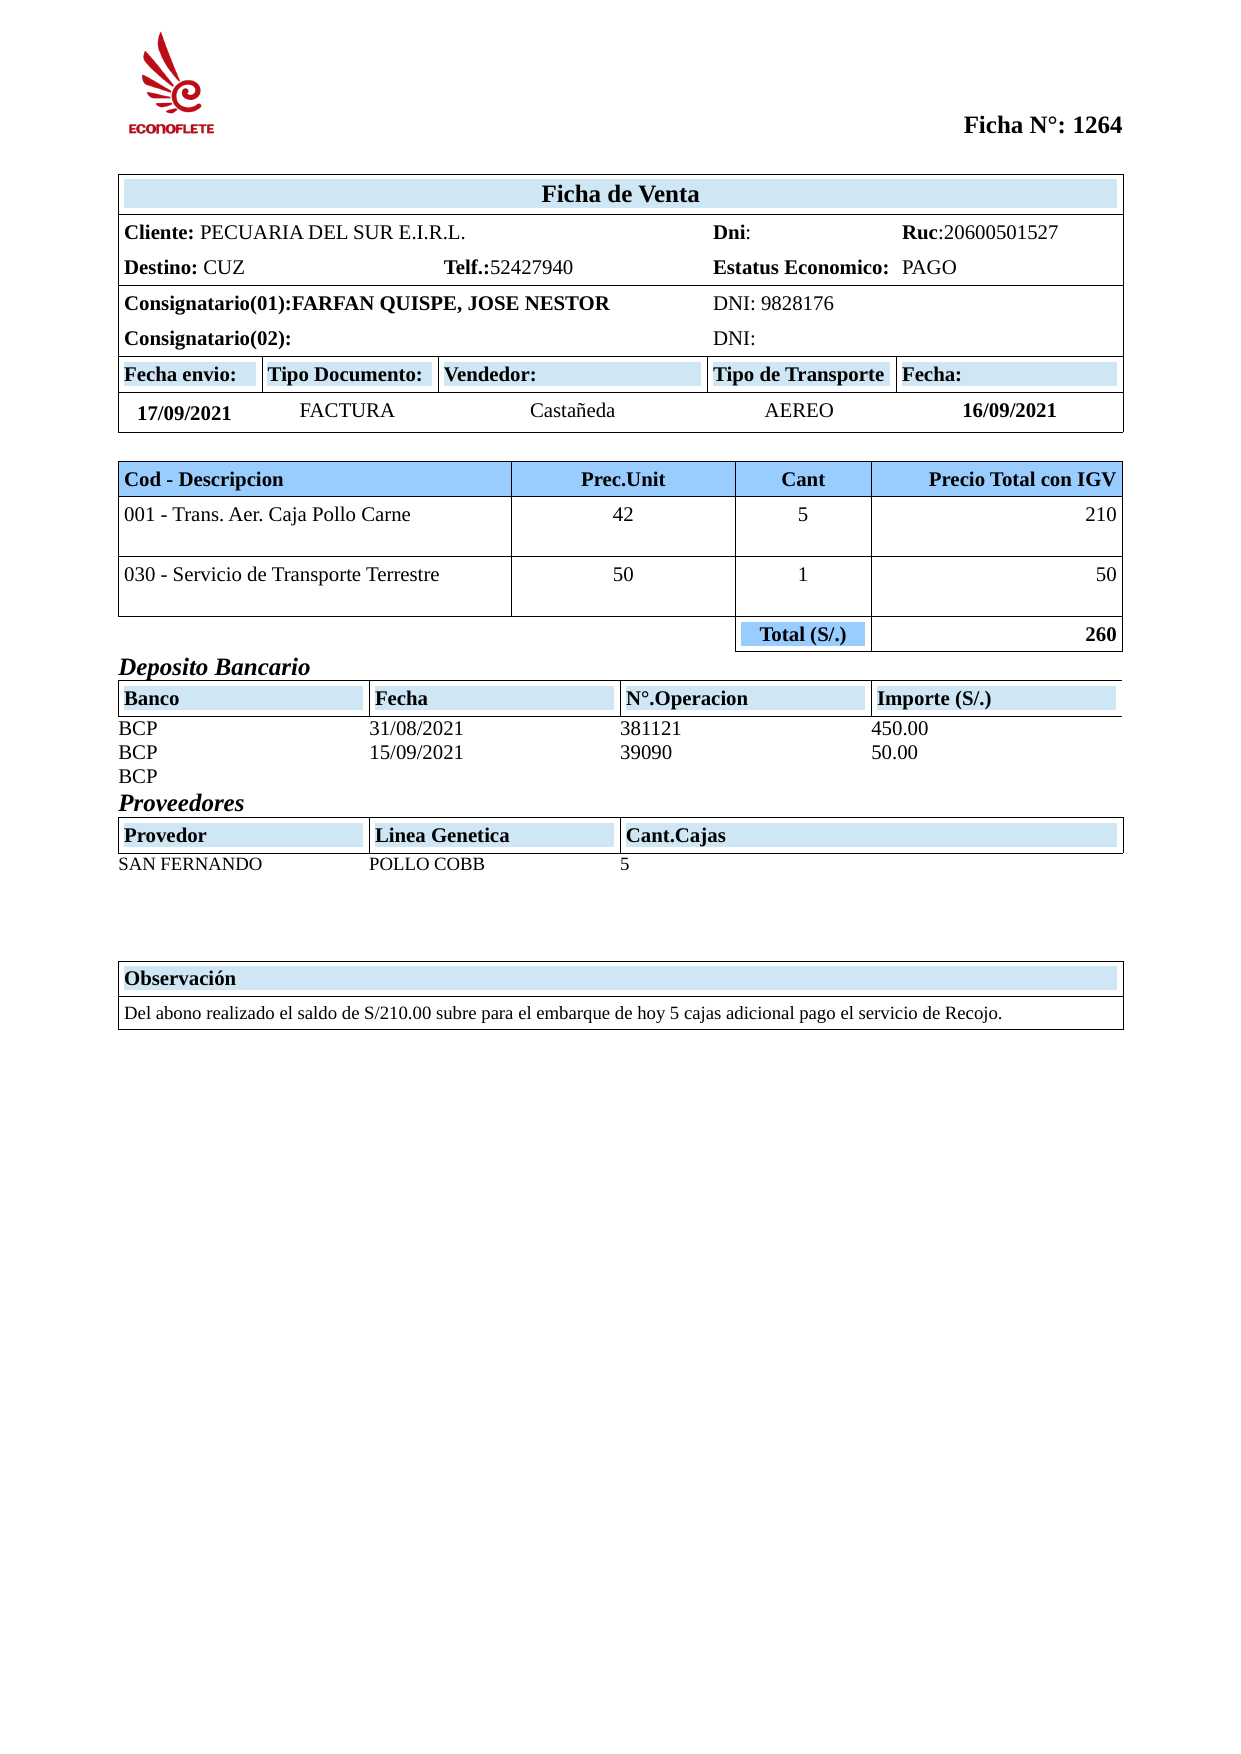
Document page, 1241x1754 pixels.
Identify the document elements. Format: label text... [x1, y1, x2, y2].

table_cell 50 [512, 557, 735, 616]
picture [118, 31, 225, 134]
table_cell 5 [620, 854, 1123, 874]
table_cell Destino: CUZ [119, 249, 438, 285]
table_cell 16/09/2021 [896, 393, 1123, 432]
table_cell BCP [118, 764, 369, 788]
table_cell DNI: 9828176 [707, 286, 1123, 321]
table_header Cod - Descripcion [119, 462, 511, 496]
table_cell Ruc:20600501527 [896, 215, 1123, 249]
table_cell 1 [736, 557, 871, 616]
table_cell [118, 939, 369, 961]
table_cell Estatus Economico: [707, 249, 896, 285]
table_cell [118, 617, 511, 651]
table_cell 39090 [620, 740, 871, 764]
table_cell Consignatario(01):FARFAN QUISPE, JOSE NESTOR [119, 286, 707, 321]
table_cell 381121 [620, 717, 871, 740]
table_cell [369, 918, 620, 939]
table_header Importe (S/.) [872, 681, 1122, 716]
table_cell 210 [872, 497, 1122, 556]
table_cell Fecha: [897, 357, 1123, 392]
table_header N°.Operacion [621, 681, 871, 716]
table_cell Total (S/.) [736, 617, 871, 651]
table_header Provedor [119, 818, 369, 853]
table_header Cant [736, 462, 871, 496]
text Proveedores [118, 788, 1122, 817]
table_cell 17/09/2021 [119, 393, 262, 432]
table_cell 31/08/2021 [369, 717, 620, 740]
table_cell [369, 939, 620, 961]
table_cell BCP [118, 740, 369, 764]
table_cell DNI: [707, 321, 1123, 356]
table_header Banco [119, 681, 369, 716]
table_cell Consignatario(02): [119, 321, 707, 356]
table_cell 030 - Servicio de Transporte Terrestre [119, 557, 511, 616]
table_cell 260 [872, 617, 1122, 651]
table_cell 001 - Trans. Aer. Caja Pollo Carne [119, 497, 511, 556]
table_cell 50.00 [871, 740, 1122, 764]
table_cell Castañeda [438, 393, 707, 432]
table_cell AEREO [707, 393, 896, 432]
table_cell [369, 896, 620, 917]
table_cell Cliente: PECUARIA DEL SUR E.I.R.L. [119, 215, 707, 249]
table_header Precio Total con IGV [872, 462, 1122, 496]
table_header Ficha de Venta [119, 175, 1123, 214]
text Deposito Bancario [118, 652, 1122, 680]
table_header Cant.Cajas [621, 818, 1123, 853]
table_cell [118, 874, 369, 896]
table_cell [620, 896, 1123, 917]
table_cell POLLO COBB [369, 854, 620, 874]
table_cell Tipo Documento: [263, 357, 438, 392]
table_cell Telf.:52427940 [438, 249, 707, 285]
table_cell Fecha envio: [119, 357, 262, 392]
table_cell [369, 764, 620, 788]
table_cell BCP [118, 717, 369, 740]
table_header Prec.Unit [512, 462, 735, 496]
table_header Observación [119, 962, 1123, 996]
table_cell 50 [872, 557, 1122, 616]
table_cell [511, 617, 735, 651]
table_cell Vendedor: [439, 357, 707, 392]
table_cell PAGO [896, 249, 1123, 285]
table_cell [369, 874, 620, 896]
table_cell Dni: [707, 215, 896, 249]
table_cell Del abono realizado el saldo de S/210.00 subre para el embarque de hoy 5 cajas adicional pago el servicio de Recojo. [119, 997, 1123, 1029]
table_cell [871, 764, 1122, 788]
table_cell 5 [736, 497, 871, 556]
table_cell Tipo de Transporte [708, 357, 896, 392]
table_cell [620, 918, 1123, 939]
table_cell SAN FERNANDO [118, 854, 369, 874]
table_cell [620, 764, 871, 788]
table_cell [620, 874, 1123, 896]
table_cell [118, 896, 369, 917]
table_header Linea Genetica [370, 818, 620, 853]
table_cell FACTURA [262, 393, 438, 432]
table_cell 450.00 [871, 717, 1122, 740]
table_header Fecha [370, 681, 620, 716]
table_cell [620, 939, 1123, 961]
table_cell 42 [512, 497, 735, 556]
table_cell 15/09/2021 [369, 740, 620, 764]
table_cell [118, 918, 369, 939]
